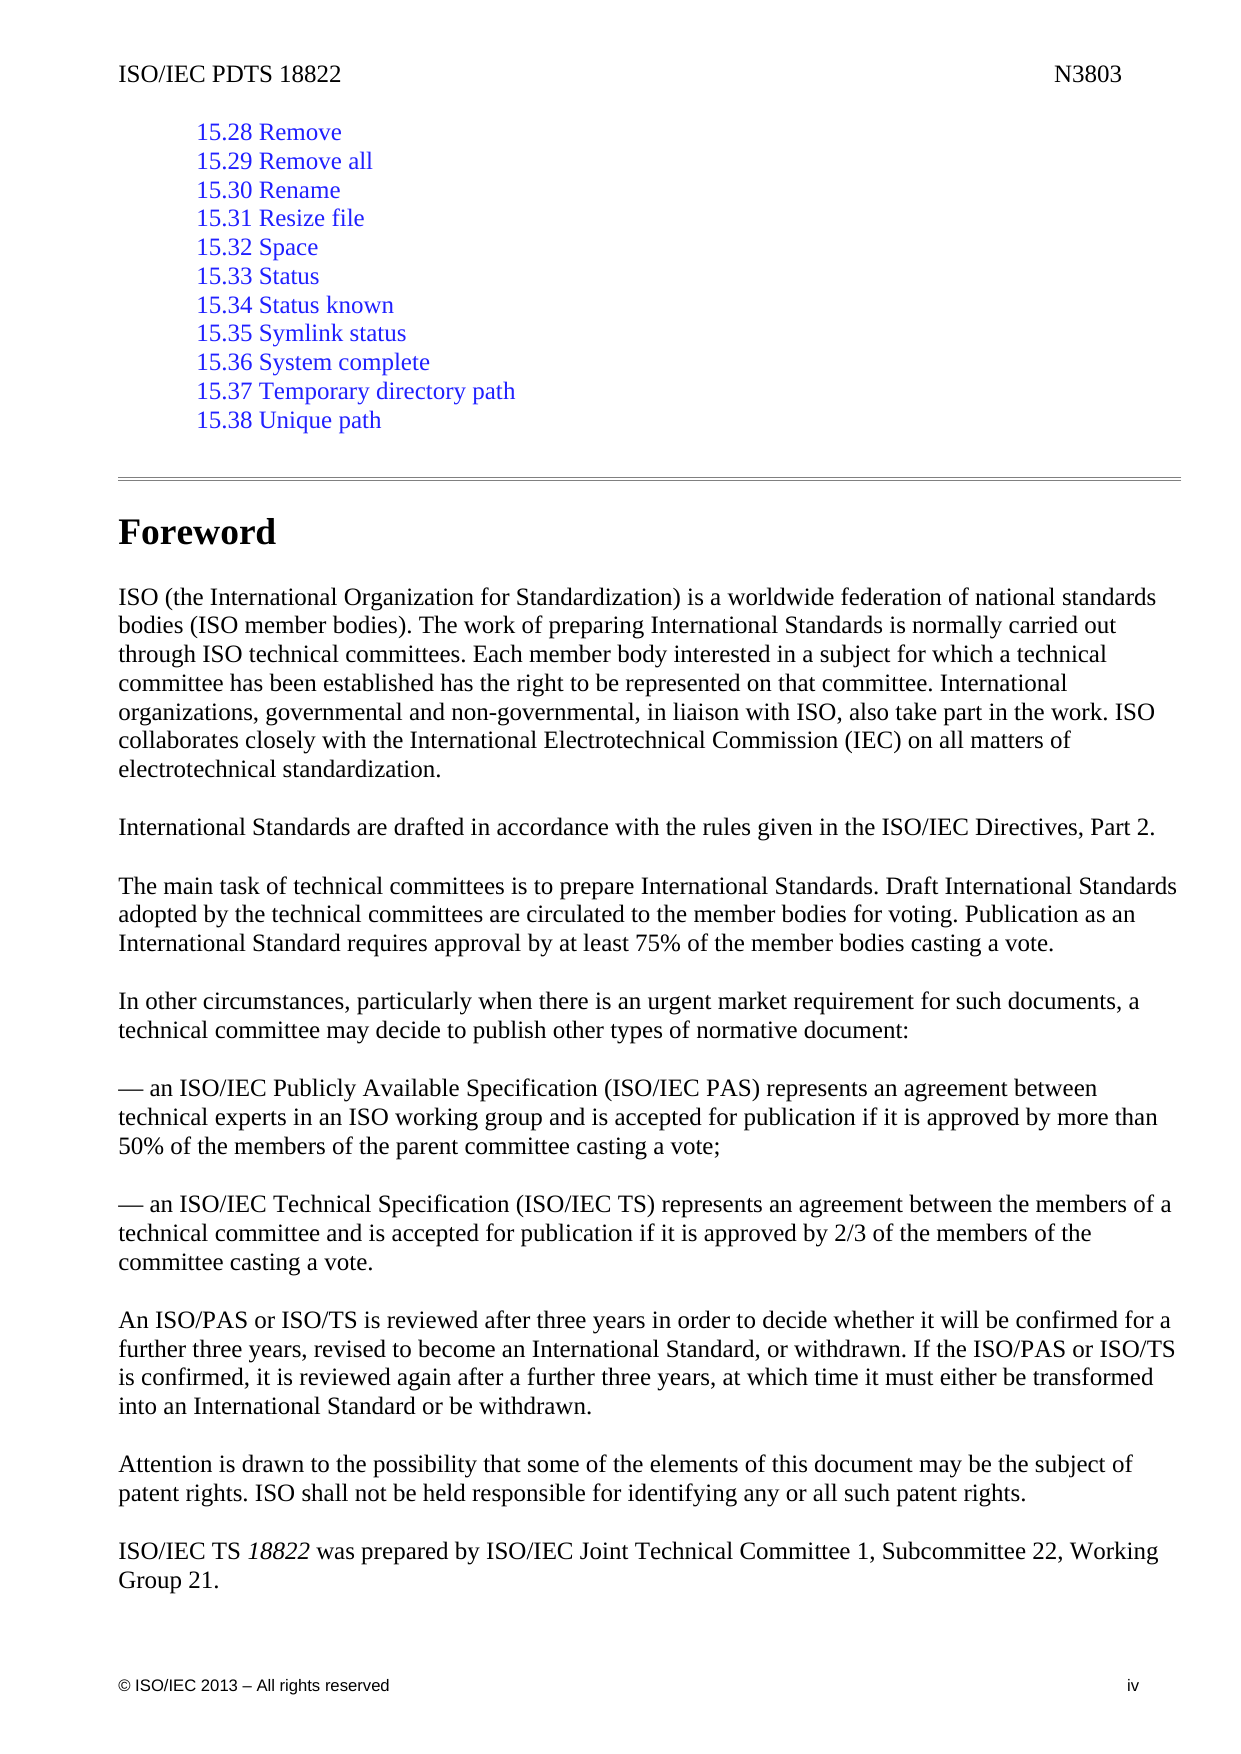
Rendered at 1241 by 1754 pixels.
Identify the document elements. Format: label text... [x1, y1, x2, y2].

text — an ISO/IEC Technical Specification (ISO/IEC TS) represents an agreement between the members of a technical committee and is accepted for publication if it is approved by 2/3 of the members of the committee casting a vote. [118, 1189, 1181, 1275]
text ISO (the International Organization for Standardization) is a worldwide federation of national standards bodies (ISO member bodies). The work of preparing International Standards is normally carried out through ISO technical committees. Each member body interested in a subject for which a technical committee has been established has the right to be represented on that committee. International organizations, governmental and non-governmental, in liaison with ISO, also take part in the work. ISO collaborates closely with the International Electrotechnical Commission (IEC) on all matters of electrotechnical standardization. [118, 582, 1181, 783]
text In other circumstances, particularly when there is an urgent market requirement for such documents, a technical committee may decide to publish other types of normative document: [118, 986, 1181, 1044]
text International Standards are drafted in accordance with the rules given in the ISO/IEC Directives, Part 2. [118, 812, 1181, 841]
subtitle Foreword [118, 509, 1181, 552]
text — an ISO/IEC Publicly Available Specification (ISO/IEC PAS) represents an agreement between technical experts in an ISO working group and is accepted for publication if it is approved by more than 50% of the members of the parent committee casting a vote; [118, 1073, 1181, 1160]
text The main task of technical committees is to prepare International Standards. Draft International Standards adopted by the technical committees are circulated to the member bodies for voting. Publication as an International Standard requires approval by at least 75% of the member bodies casting a vote. [118, 871, 1181, 957]
text 15.28 Remove 15.29 Remove all 15.30 Rename 15.31 Resize file 15.32 Space 15.33 Status 15.34 Status known 15.35 Symlink status 15.36 System complete 15.37 Temporary directory path 15.38 Unique path [177, 117, 1122, 433]
text An ISO/PAS or ISO/TS is reviewed after three years in order to decide whether it will be confirmed for a further three years, revised to become an International Standard, or withdrawn. If the ISO/PAS or ISO/TS is confirmed, it is reviewed again after a further three years, at which time it must either be transformed into an International Standard or be withdrawn. [118, 1305, 1181, 1420]
text ISO/IEC TS 18822 was prepared by ISO/IEC Joint Technical Committee 1, Subcommittee 22, Working Group 21. [118, 1536, 1181, 1594]
text Attention is drawn to the possibility that some of the elements of this document may be the subject of patent rights. ISO shall not be held responsible for identifying any or all such patent rights. [118, 1449, 1181, 1507]
